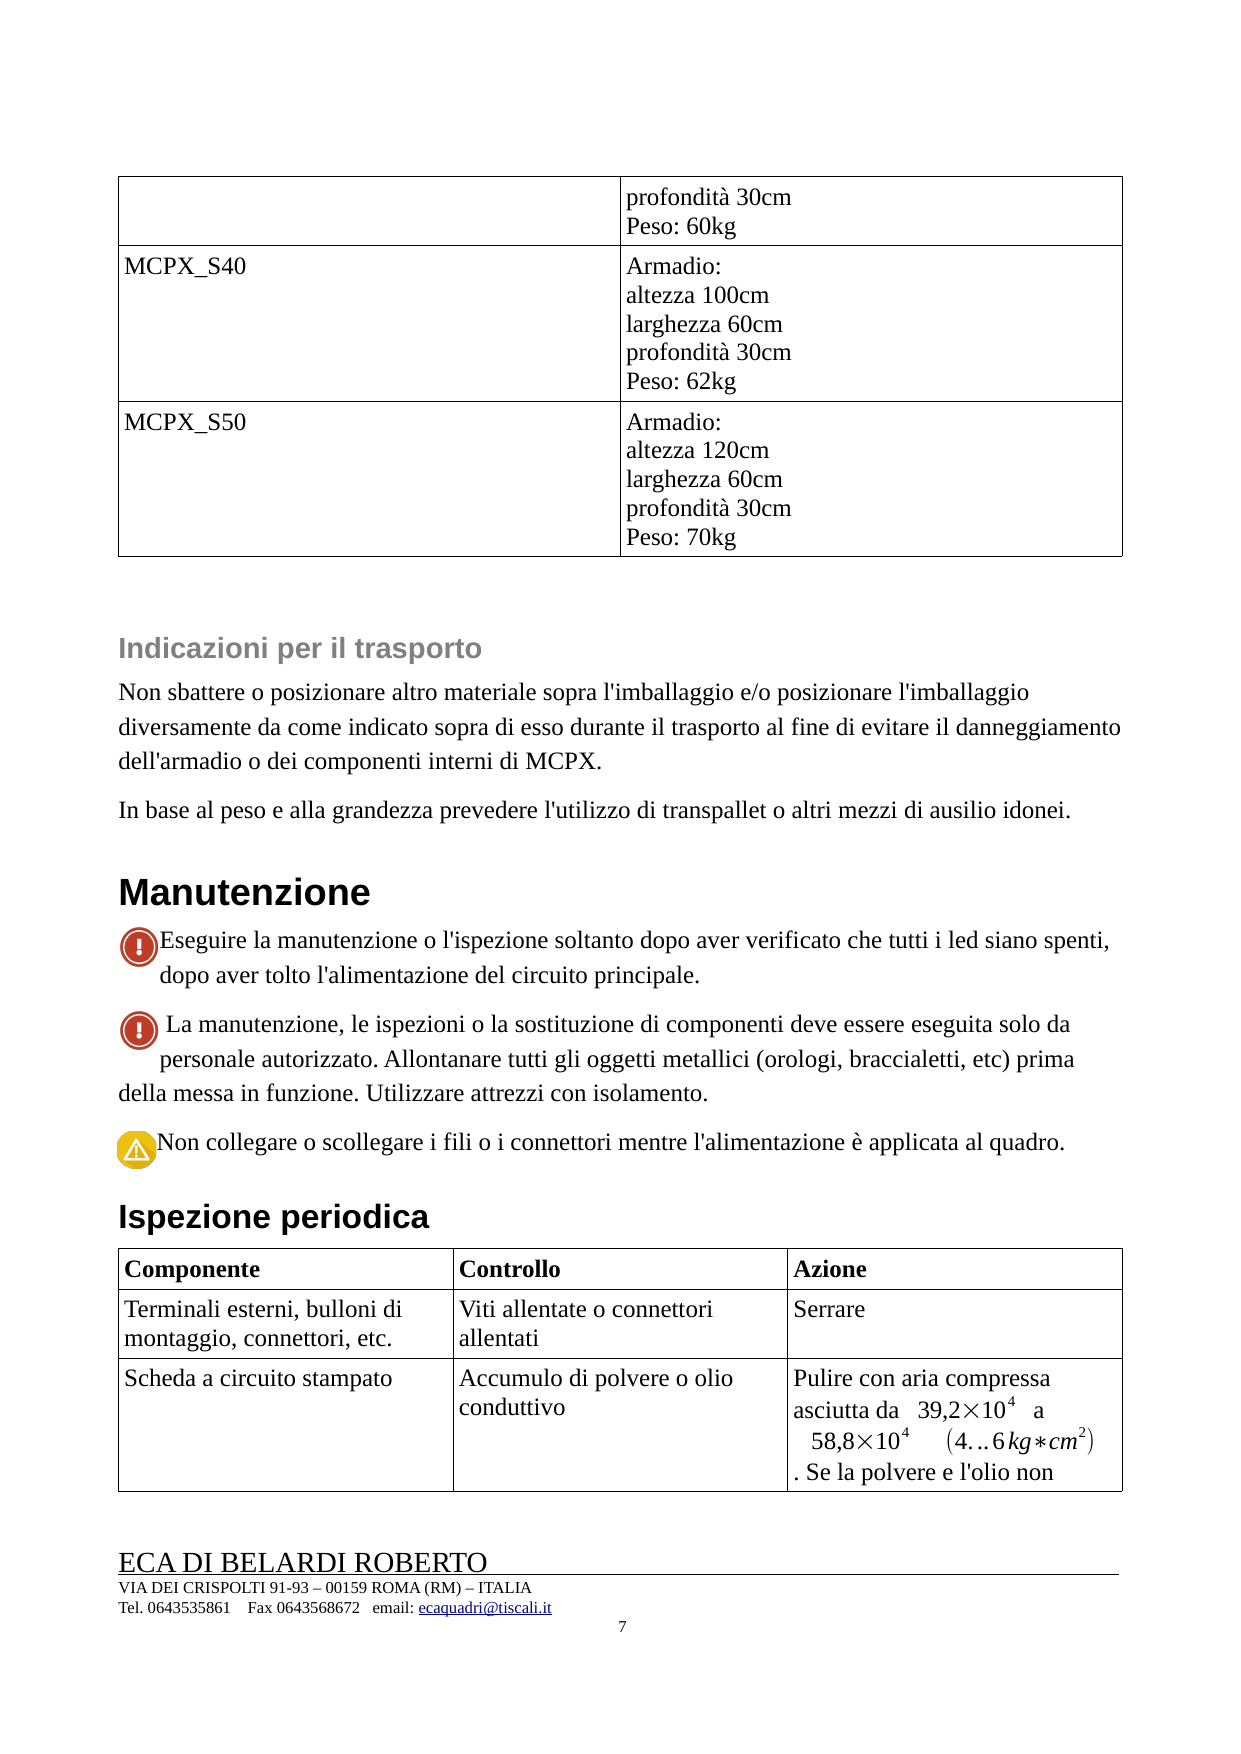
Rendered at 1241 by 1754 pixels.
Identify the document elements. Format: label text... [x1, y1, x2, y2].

table_cell Terminali esterni, bulloni di montaggio, connettori, etc. [119, 1290, 453, 1358]
table_cell Serrare [788, 1290, 1122, 1358]
text Eseguire la manutenzione o l'ispezione soltanto dopo aver verificato che tutti i led siano spenti, dopo aver tolto l'alimentazione del circuito principale. [118, 926, 1122, 989]
table_cell MCPX_S40 [119, 246, 620, 401]
text Non sbattere o posizionare altro materiale sopra l'imballaggio e/o posizionare l'imballaggio diversamente da come indicato sopra di esso durante il trasporto al fine di evitare il danneggiamento dell'armadio o dei componenti interni di MCPX. [118, 677, 1122, 775]
text In base al peso e alla grandezza prevedere l'utilizzo di transpallet o altri mezzi di ausilio idonei. [118, 795, 1122, 824]
table_cell MCPX_S50 [119, 402, 620, 556]
subtitle Indicazioni per il trasporto [118, 631, 1122, 665]
table_cell Scheda a circuito stampato [119, 1359, 453, 1491]
picture [117, 1131, 157, 1169]
subtitle Ispezione periodica [118, 1197, 1122, 1236]
table_cell Viti allentate o connettori allentati [454, 1290, 787, 1358]
table_cell profondità 30cm Peso: 60kg [621, 177, 1122, 245]
table_cell Pulire con aria compressa asciutta daa. Se la polvere e l'olio non possono essere eliminate, sostituire la scheda. [788, 1359, 1122, 1491]
table_header Controllo [454, 1249, 787, 1288]
table_header Componente [119, 1249, 453, 1288]
table_cell Armadio: altezza 100cm larghezza 60cm profondità 30cm Peso: 62kg [621, 246, 1122, 401]
picture [118, 1009, 160, 1052]
picture [118, 925, 160, 969]
table_header Azione [788, 1249, 1122, 1288]
table_cell Armadio: altezza 120cm larghezza 60cm profondità 30cm Peso: 70kg [621, 402, 1122, 556]
text Non collegare o scollegare i fili o i connettori mentre l'alimentazione è applicata al quadro. [118, 1127, 1122, 1156]
table_cell [119, 177, 620, 245]
subtitle Manutenzione [118, 869, 1122, 913]
text La manutenzione, le ispezioni o la sostituzione di componenti deve essere eseguita solo da personale autorizzato. Allontanare tutti gli oggetti metallici (orologi, braccialetti, etc) prima della messa in funzione. Utilizzare attrezzi con isolamento. [118, 1009, 1122, 1107]
table_cell Accumulo di polvere o olio conduttivo [454, 1359, 787, 1491]
